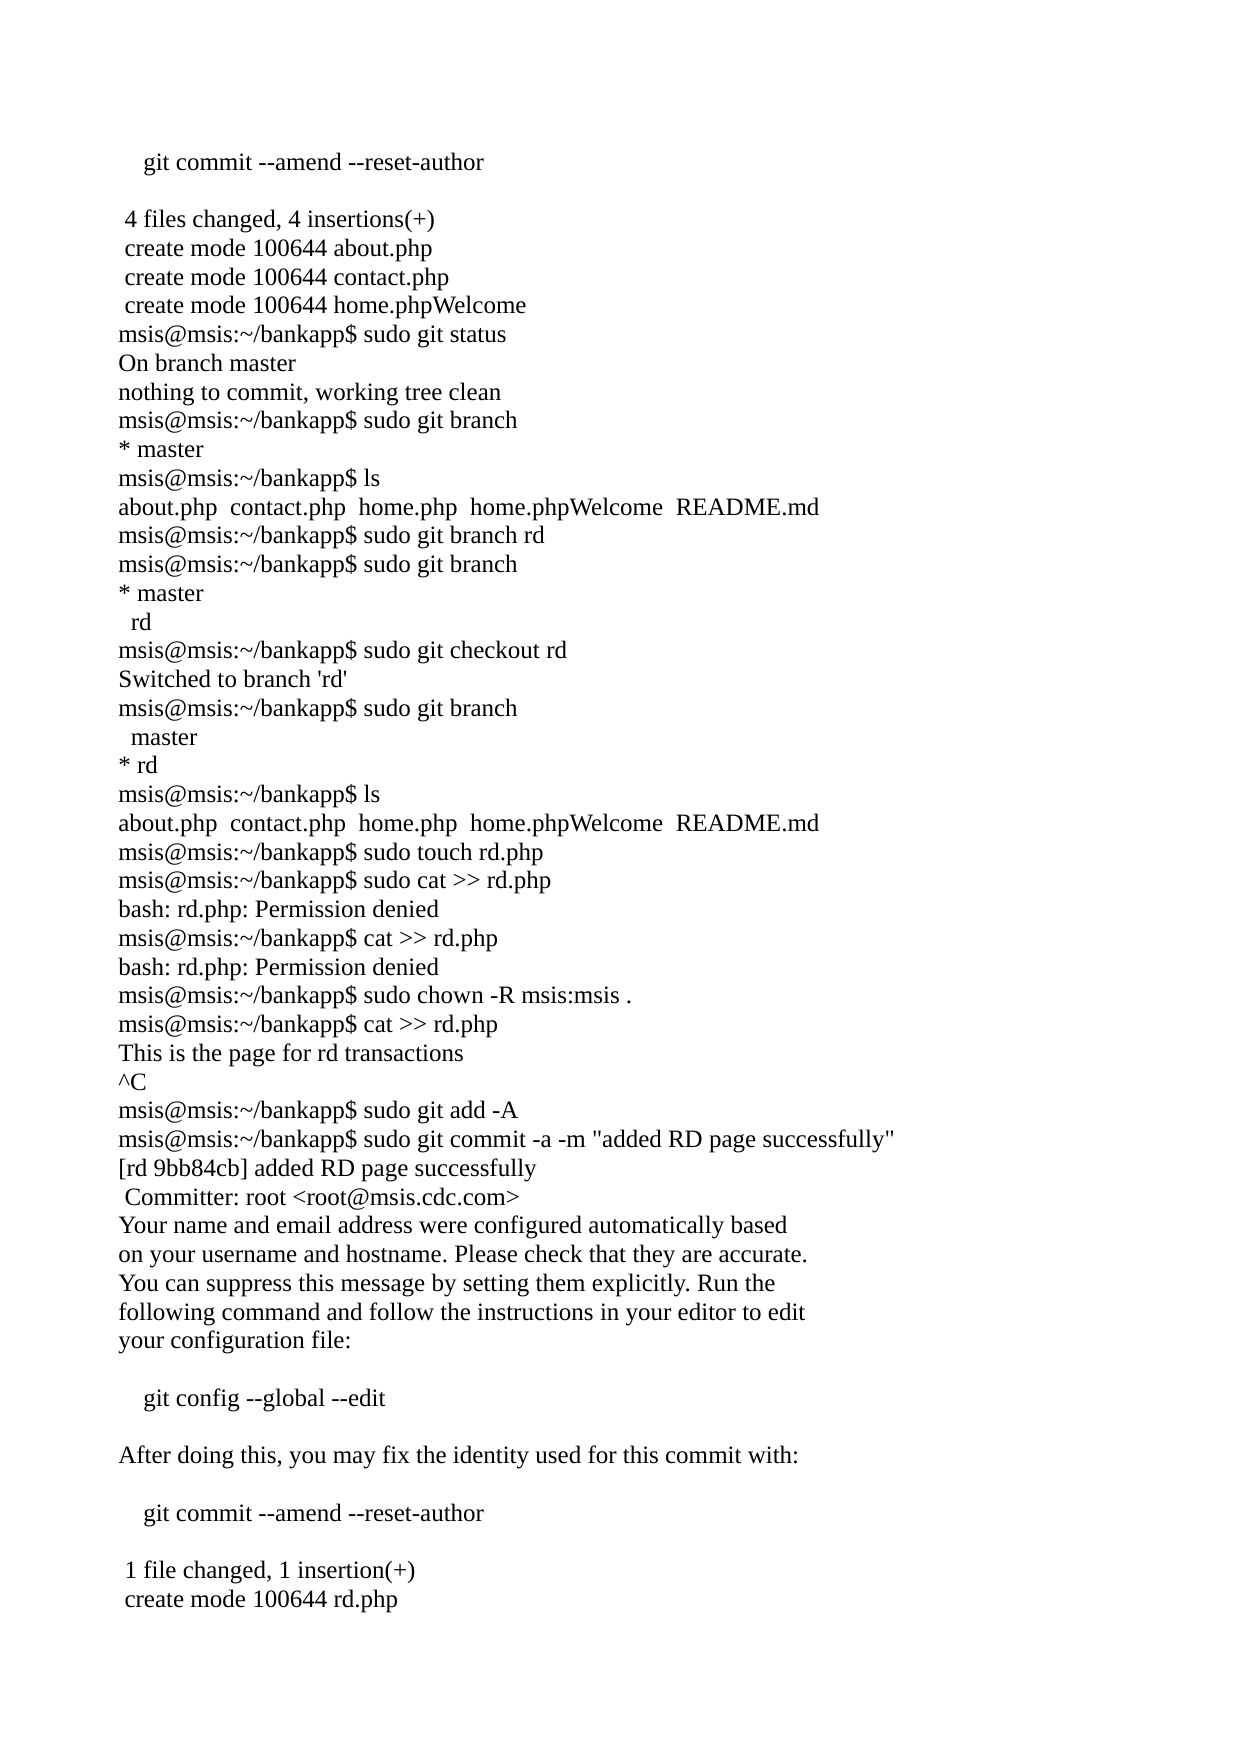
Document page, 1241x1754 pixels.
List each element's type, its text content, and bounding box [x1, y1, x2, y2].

text msis@msis:~/bankapp$ cat >> rd.php [118, 1009, 1122, 1038]
text about.php contact.php home.php home.phpWelcome README.md [118, 808, 1122, 837]
text msis@msis:~/bankapp$ sudo git status [118, 319, 1122, 348]
text msis@msis:~/bankapp$ sudo cat >> rd.php [118, 866, 1122, 894]
text git commit --amend --reset-author [118, 147, 1122, 176]
text On branch master [118, 348, 1122, 377]
text msis@msis:~/bankapp$ cat >> rd.php [118, 923, 1122, 952]
text your configuration file: [118, 1326, 1122, 1354]
text on your username and hostname. Please check that they are accurate. [118, 1239, 1122, 1268]
text 1 file changed, 1 insertion(+) [118, 1556, 1122, 1584]
text create mode 100644 about.php [118, 233, 1122, 262]
text You can suppress this message by setting them explicitly. Run the [118, 1268, 1122, 1297]
text This is the page for rd transactions [118, 1038, 1122, 1067]
text * rd [118, 751, 1122, 779]
text create mode 100644 rd.php [118, 1584, 1122, 1613]
text msis@msis:~/bankapp$ sudo chown -R msis:msis . [118, 981, 1122, 1009]
text ^C [118, 1067, 1122, 1096]
text bash: rd.php: Permission denied [118, 952, 1122, 981]
text msis@msis:~/bankapp$ sudo git branch [118, 406, 1122, 434]
text * master [118, 578, 1122, 607]
text * master [118, 434, 1122, 463]
text [rd 9bb84cb] added RD page successfully [118, 1153, 1122, 1182]
text Your name and email address were configured automatically based [118, 1211, 1122, 1239]
text about.php contact.php home.php home.phpWelcome README.md [118, 492, 1122, 521]
text master [118, 722, 1122, 751]
text msis@msis:~/bankapp$ sudo git add -A [118, 1096, 1122, 1124]
text msis@msis:~/bankapp$ ls [118, 463, 1122, 492]
text msis@msis:~/bankapp$ sudo git commit -a -m "added RD page successfully" [118, 1124, 1122, 1153]
text msis@msis:~/bankapp$ sudo git branch [118, 693, 1122, 722]
text git config --global --edit [118, 1383, 1122, 1412]
text After doing this, you may fix the identity used for this commit with: [118, 1441, 1122, 1469]
text create mode 100644 contact.php [118, 262, 1122, 291]
text rd [118, 607, 1122, 636]
text create mode 100644 home.phpWelcome [118, 291, 1122, 319]
text msis@msis:~/bankapp$ sudo git branch rd [118, 521, 1122, 549]
text msis@msis:~/bankapp$ ls [118, 779, 1122, 808]
text msis@msis:~/bankapp$ sudo git checkout rd [118, 636, 1122, 664]
text nothing to commit, working tree clean [118, 377, 1122, 406]
text git commit --amend --reset-author [118, 1498, 1122, 1527]
text 4 files changed, 4 insertions(+) [118, 204, 1122, 233]
text following command and follow the instructions in your editor to edit [118, 1297, 1122, 1326]
text Switched to branch 'rd' [118, 664, 1122, 693]
text msis@msis:~/bankapp$ sudo git branch [118, 549, 1122, 578]
text Committer: root <root@msis.cdc.com> [118, 1182, 1122, 1211]
text bash: rd.php: Permission denied [118, 894, 1122, 923]
text msis@msis:~/bankapp$ sudo touch rd.php [118, 837, 1122, 866]
